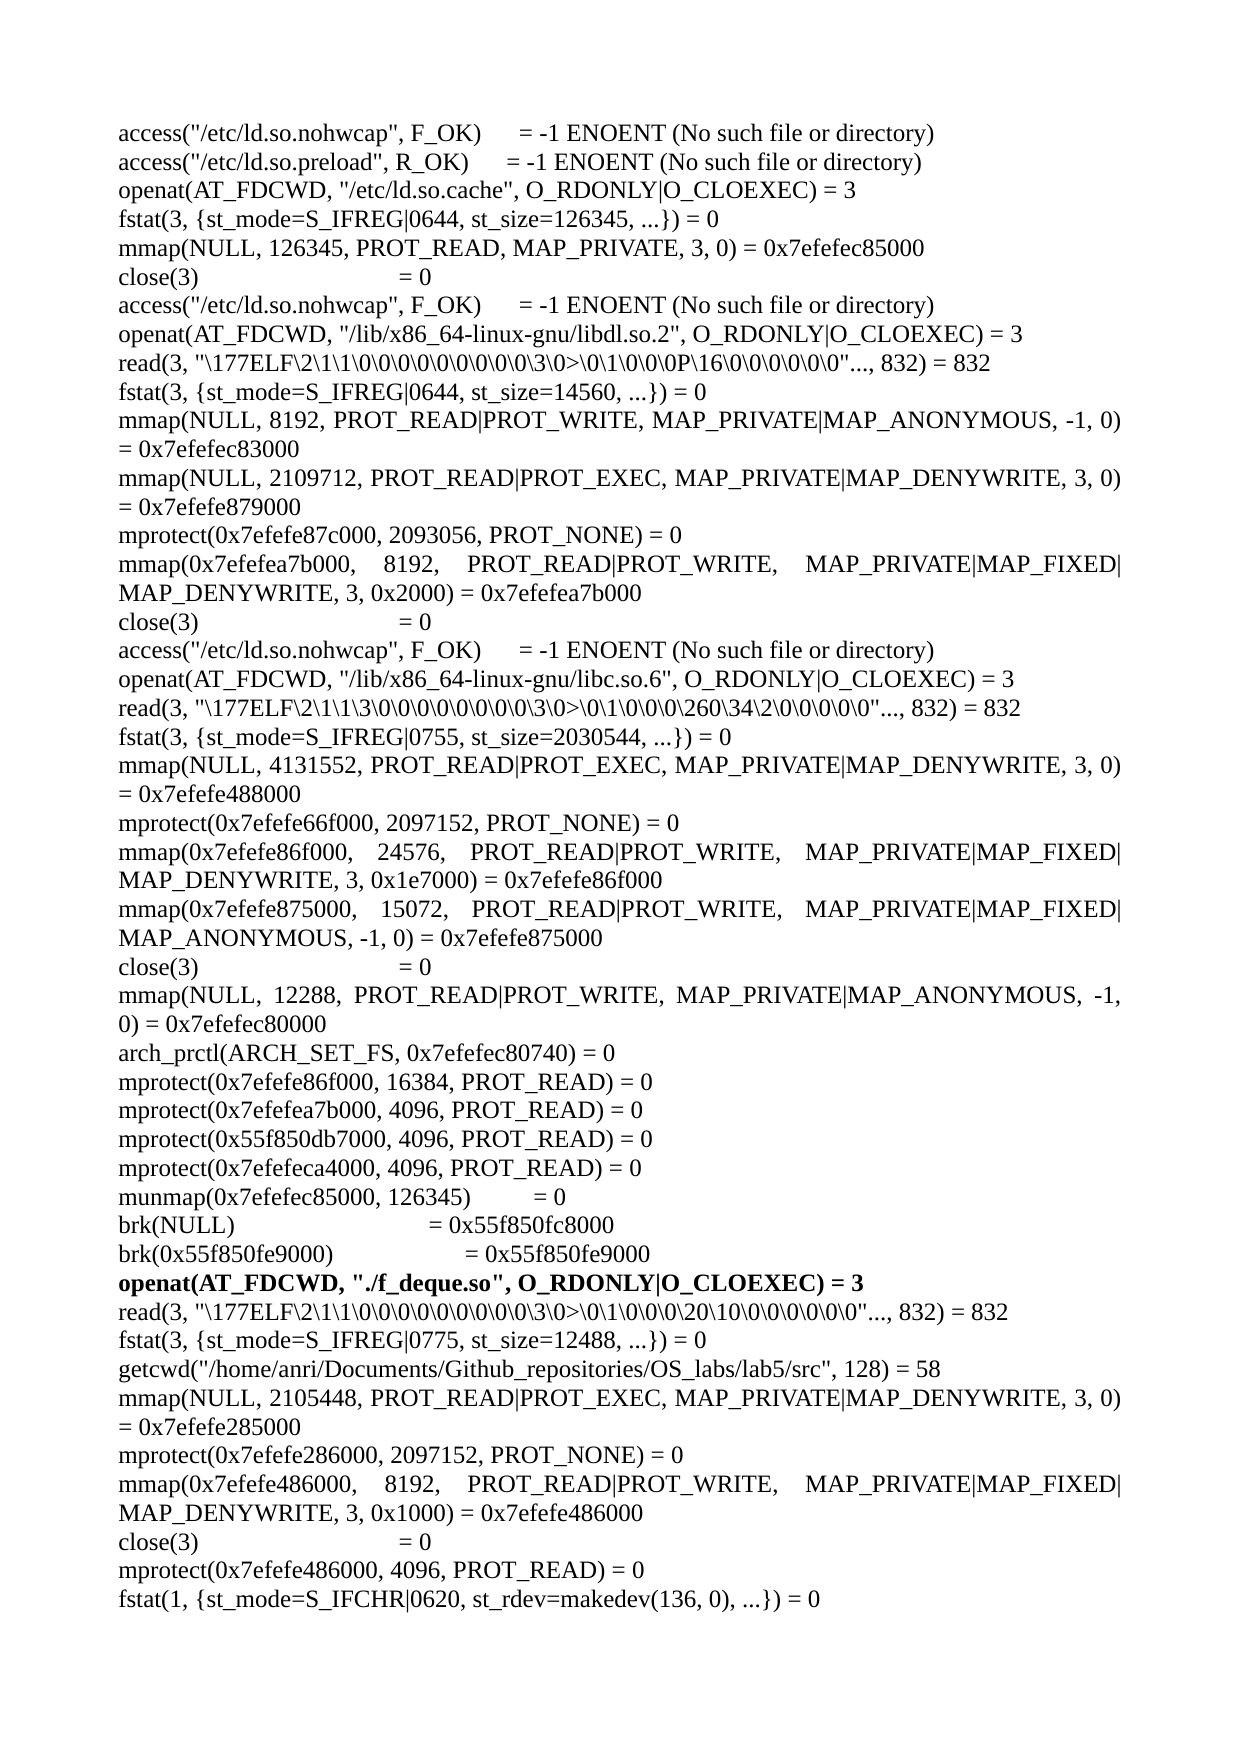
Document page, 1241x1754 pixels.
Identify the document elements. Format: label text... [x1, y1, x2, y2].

text mmap(NULL, 2105448, PROT_READ|PROT_EXEC, MAP_PRIVATE|MAP_DENYWRITE, 3, 0) = 0x7efefe285000 [118, 1383, 1122, 1441]
text mmap(NULL, 12288, PROT_READ|PROT_WRITE, MAP_PRIVATE|MAP_ANONYMOUS, -1, 0) = 0x7efefec80000 [118, 981, 1122, 1038]
text mmap(NULL, 8192, PROT_READ|PROT_WRITE, MAP_PRIVATE|MAP_ANONYMOUS, -1, 0) = 0x7efefec83000 [118, 406, 1122, 463]
text openat(AT_FDCWD, "/lib/x86_64-linux-gnu/libc.so.6", O_RDONLY|O_CLOEXEC) = 3 [118, 664, 1122, 693]
text read(3, "\177ELF\2\1\1\0\0\0\0\0\0\0\0\0\3\0>\0\1\0\0\0P\16\0\0\0\0\0\0"..., 832) = 832 [118, 348, 1122, 377]
text read(3, "\177ELF\2\1\1\3\0\0\0\0\0\0\0\0\3\0>\0\1\0\0\0\260\34\2\0\0\0\0\0"..., 832) = 832 [118, 693, 1122, 722]
text brk(0x55f850fe9000) = 0x55f850fe9000 [118, 1239, 1122, 1268]
text access("/etc/ld.so.nohwcap", F_OK) = -1 ENOENT (No such file or directory) [118, 118, 1122, 147]
text mprotect(0x7efefe66f000, 2097152, PROT_NONE) = 0 [118, 808, 1122, 837]
text read(3, "\177ELF\2\1\1\0\0\0\0\0\0\0\0\0\3\0>\0\1\0\0\0\20\10\0\0\0\0\0\0"..., 832) = 832 [118, 1297, 1122, 1326]
text close(3) = 0 [118, 607, 1122, 636]
text fstat(3, {st_mode=S_IFREG|0644, st_size=14560, ...}) = 0 [118, 377, 1122, 406]
text close(3) = 0 [118, 1527, 1122, 1556]
text fstat(3, {st_mode=S_IFREG|0755, st_size=2030544, ...}) = 0 [118, 722, 1122, 751]
text openat(AT_FDCWD, "/etc/ld.so.cache", O_RDONLY|O_CLOEXEC) = 3 [118, 176, 1122, 204]
text mprotect(0x7efefe486000, 4096, PROT_READ) = 0 [118, 1556, 1122, 1584]
text fstat(3, {st_mode=S_IFREG|0775, st_size=12488, ...}) = 0 [118, 1326, 1122, 1354]
text mprotect(0x7efefea7b000, 4096, PROT_READ) = 0 [118, 1096, 1122, 1124]
text mmap(NULL, 2109712, PROT_READ|PROT_EXEC, MAP_PRIVATE|MAP_DENYWRITE, 3, 0) = 0x7efefe879000 [118, 463, 1122, 521]
text mmap(0x7efefe86f000, 24576, PROT_READ|PROT_WRITE, MAP_PRIVATE|MAP_FIXED|MAP_DENYWRITE, 3, 0x1e7000) = 0x7efefe86f000 [118, 837, 1122, 894]
text access("/etc/ld.so.preload", R_OK) = -1 ENOENT (No such file or directory) [118, 147, 1122, 176]
text mmap(NULL, 4131552, PROT_READ|PROT_EXEC, MAP_PRIVATE|MAP_DENYWRITE, 3, 0) = 0x7efefe488000 [118, 751, 1122, 808]
text mprotect(0x7efefe286000, 2097152, PROT_NONE) = 0 [118, 1441, 1122, 1469]
text brk(NULL) = 0x55f850fc8000 [118, 1211, 1122, 1239]
text close(3) = 0 [118, 952, 1122, 981]
text fstat(3, {st_mode=S_IFREG|0644, st_size=126345, ...}) = 0 [118, 204, 1122, 233]
text munmap(0x7efefec85000, 126345) = 0 [118, 1182, 1122, 1211]
text mprotect(0x7efefeca4000, 4096, PROT_READ) = 0 [118, 1153, 1122, 1182]
text close(3) = 0 [118, 262, 1122, 291]
text mmap(0x7efefea7b000, 8192, PROT_READ|PROT_WRITE, MAP_PRIVATE|MAP_FIXED|MAP_DENYWRITE, 3, 0x2000) = 0x7efefea7b000 [118, 549, 1122, 607]
text mmap(NULL, 126345, PROT_READ, MAP_PRIVATE, 3, 0) = 0x7efefec85000 [118, 233, 1122, 262]
text mprotect(0x7efefe86f000, 16384, PROT_READ) = 0 [118, 1067, 1122, 1096]
text access("/etc/ld.so.nohwcap", F_OK) = -1 ENOENT (No such file or directory) [118, 291, 1122, 319]
text access("/etc/ld.so.nohwcap", F_OK) = -1 ENOENT (No such file or directory) [118, 636, 1122, 664]
text openat(AT_FDCWD, "/lib/x86_64-linux-gnu/libdl.so.2", O_RDONLY|O_CLOEXEC) = 3 [118, 319, 1122, 348]
text mprotect(0x7efefe87c000, 2093056, PROT_NONE) = 0 [118, 521, 1122, 549]
text mmap(0x7efefe875000, 15072, PROT_READ|PROT_WRITE, MAP_PRIVATE|MAP_FIXED|MAP_ANONYMOUS, -1, 0) = 0x7efefe875000 [118, 894, 1122, 952]
text fstat(1, {st_mode=S_IFCHR|0620, st_rdev=makedev(136, 0), ...}) = 0 [118, 1584, 1122, 1613]
text arch_prctl(ARCH_SET_FS, 0x7efefec80740) = 0 [118, 1038, 1122, 1067]
text openat(AT_FDCWD, "./f_deque.so", O_RDONLY|O_CLOEXEC) = 3 [118, 1268, 1122, 1297]
text mmap(0x7efefe486000, 8192, PROT_READ|PROT_WRITE, MAP_PRIVATE|MAP_FIXED|MAP_DENYWRITE, 3, 0x1000) = 0x7efefe486000 [118, 1469, 1122, 1527]
text mprotect(0x55f850db7000, 4096, PROT_READ) = 0 [118, 1124, 1122, 1153]
text getcwd("/home/anri/Documents/Github_repositories/OS_labs/lab5/src", 128) = 58 [118, 1354, 1122, 1383]
